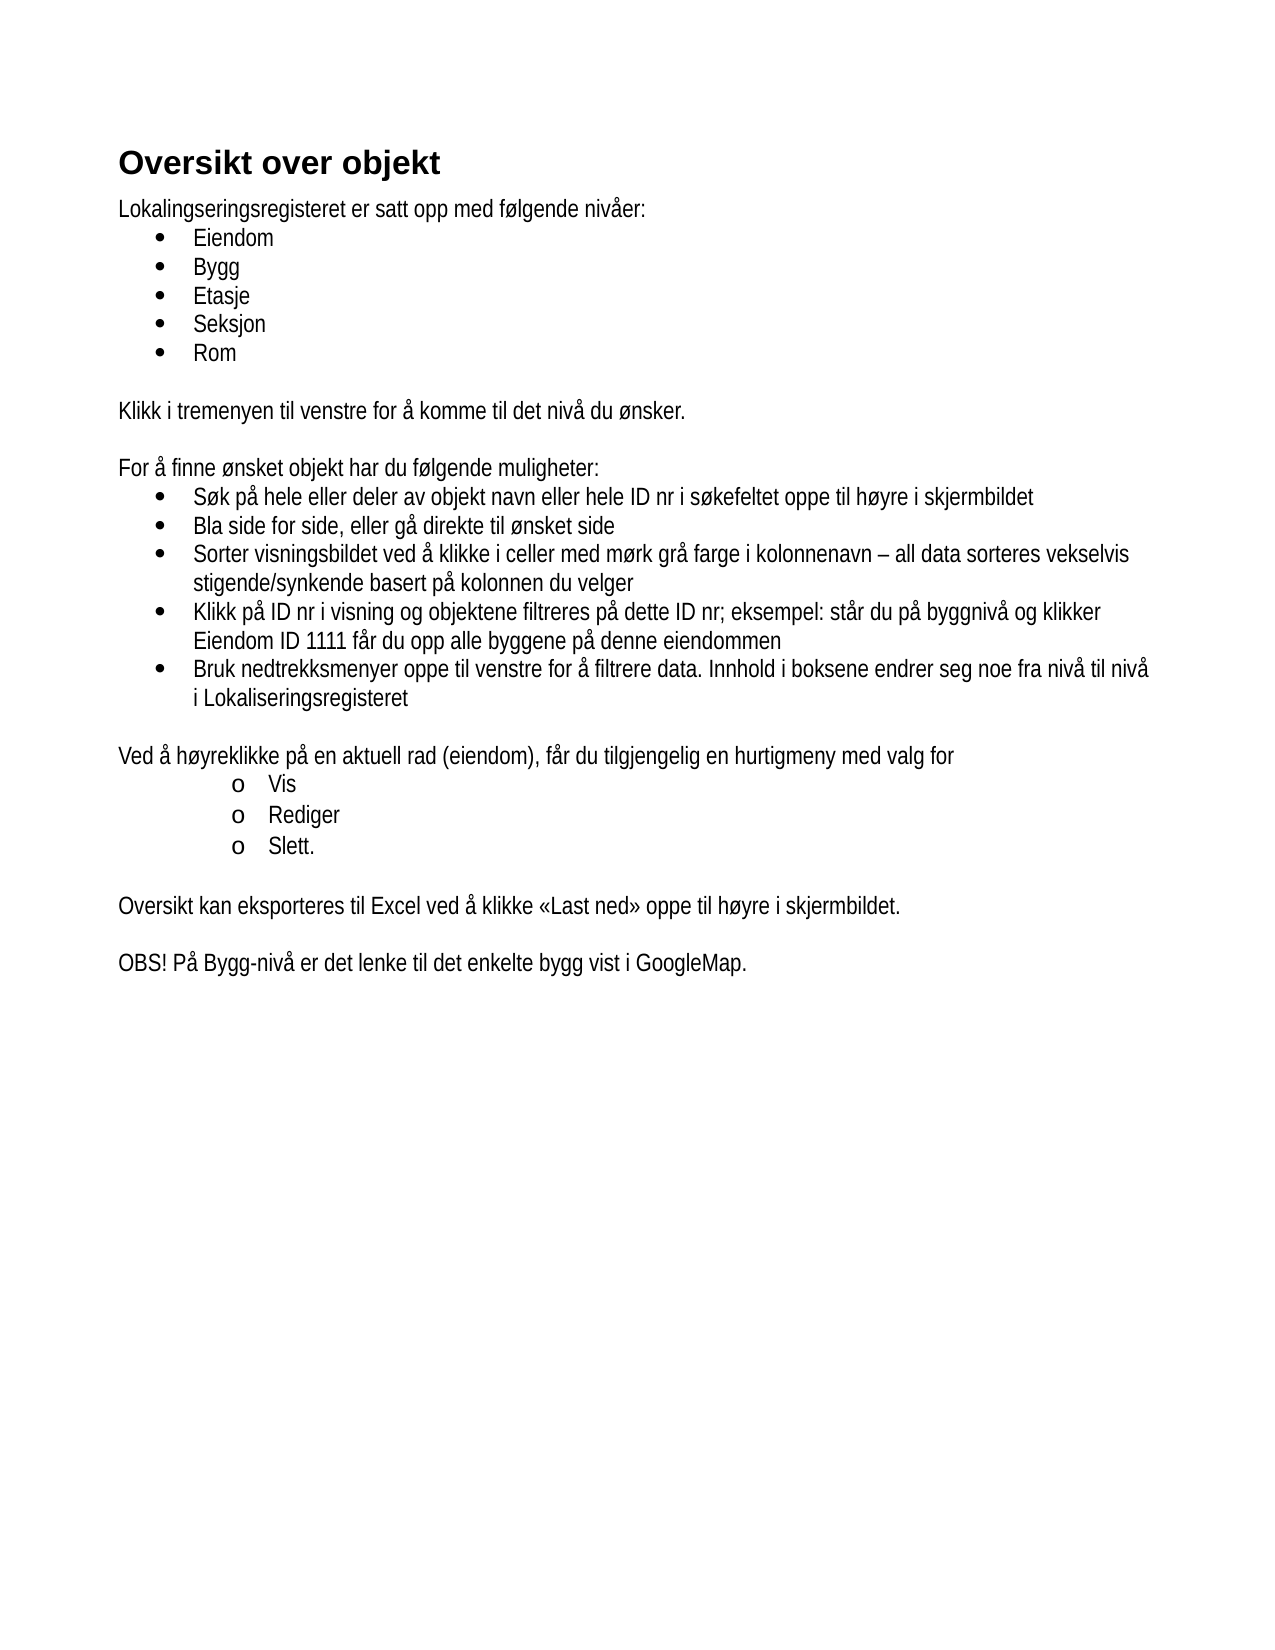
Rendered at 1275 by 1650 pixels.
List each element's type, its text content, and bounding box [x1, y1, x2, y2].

list Seksjon [156, 309, 1157, 338]
list Vis [231, 769, 1157, 800]
text OBS! På Bygg-nivå er det lenke til det enkelte bygg vist i GoogleMap. [118, 948, 1157, 977]
text Ved å høyreklikke på en aktuell rad (eiendom), får du tilgjengelig en hurtigmeny med valg for [118, 741, 1157, 769]
text Oversikt kan eksporteres til Excel ved å klikke «Last ned» oppe til høyre i skjermbildet. [118, 891, 1157, 919]
list Eiendom [156, 223, 1157, 252]
list Rediger [231, 800, 1157, 831]
list Bla side for side, eller gå direkte til ønsket side [156, 511, 1157, 539]
text Klikk i tremenyen til venstre for å komme til det nivå du ønsker. [118, 396, 1157, 424]
list Slett. [231, 831, 1157, 862]
list Etasje [156, 281, 1157, 309]
list Rom [156, 338, 1157, 367]
list Bygg [156, 252, 1157, 281]
list Klikk på ID nr i visning og objektene filtreres på dette ID nr; eksempel: står du på byggnivå og klikker Eiendom ID 1111 får du opp alle byggene på denne eiendommen [156, 597, 1157, 654]
text Lokalingseringsregisteret er satt opp med følgende nivåer: [118, 194, 1157, 223]
list Bruk nedtrekksmenyer oppe til venstre for å filtrere data. Innhold i boksene endrer seg noe fra nivå til nivå i Lokaliseringsregisteret [156, 654, 1157, 712]
list Sorter visningsbildet ved å klikke i celler med mørk grå farge i kolonnenavn – all data sorteres vekselvis stigende/synkende basert på kolonnen du velger [156, 539, 1157, 597]
text For å finne ønsket objekt har du følgende muligheter: [118, 453, 1157, 482]
subtitle Oversikt over objekt [118, 143, 1157, 182]
list Søk på hele eller deler av objekt navn eller hele ID nr i søkefeltet oppe til høyre i skjermbildet [156, 482, 1157, 511]
